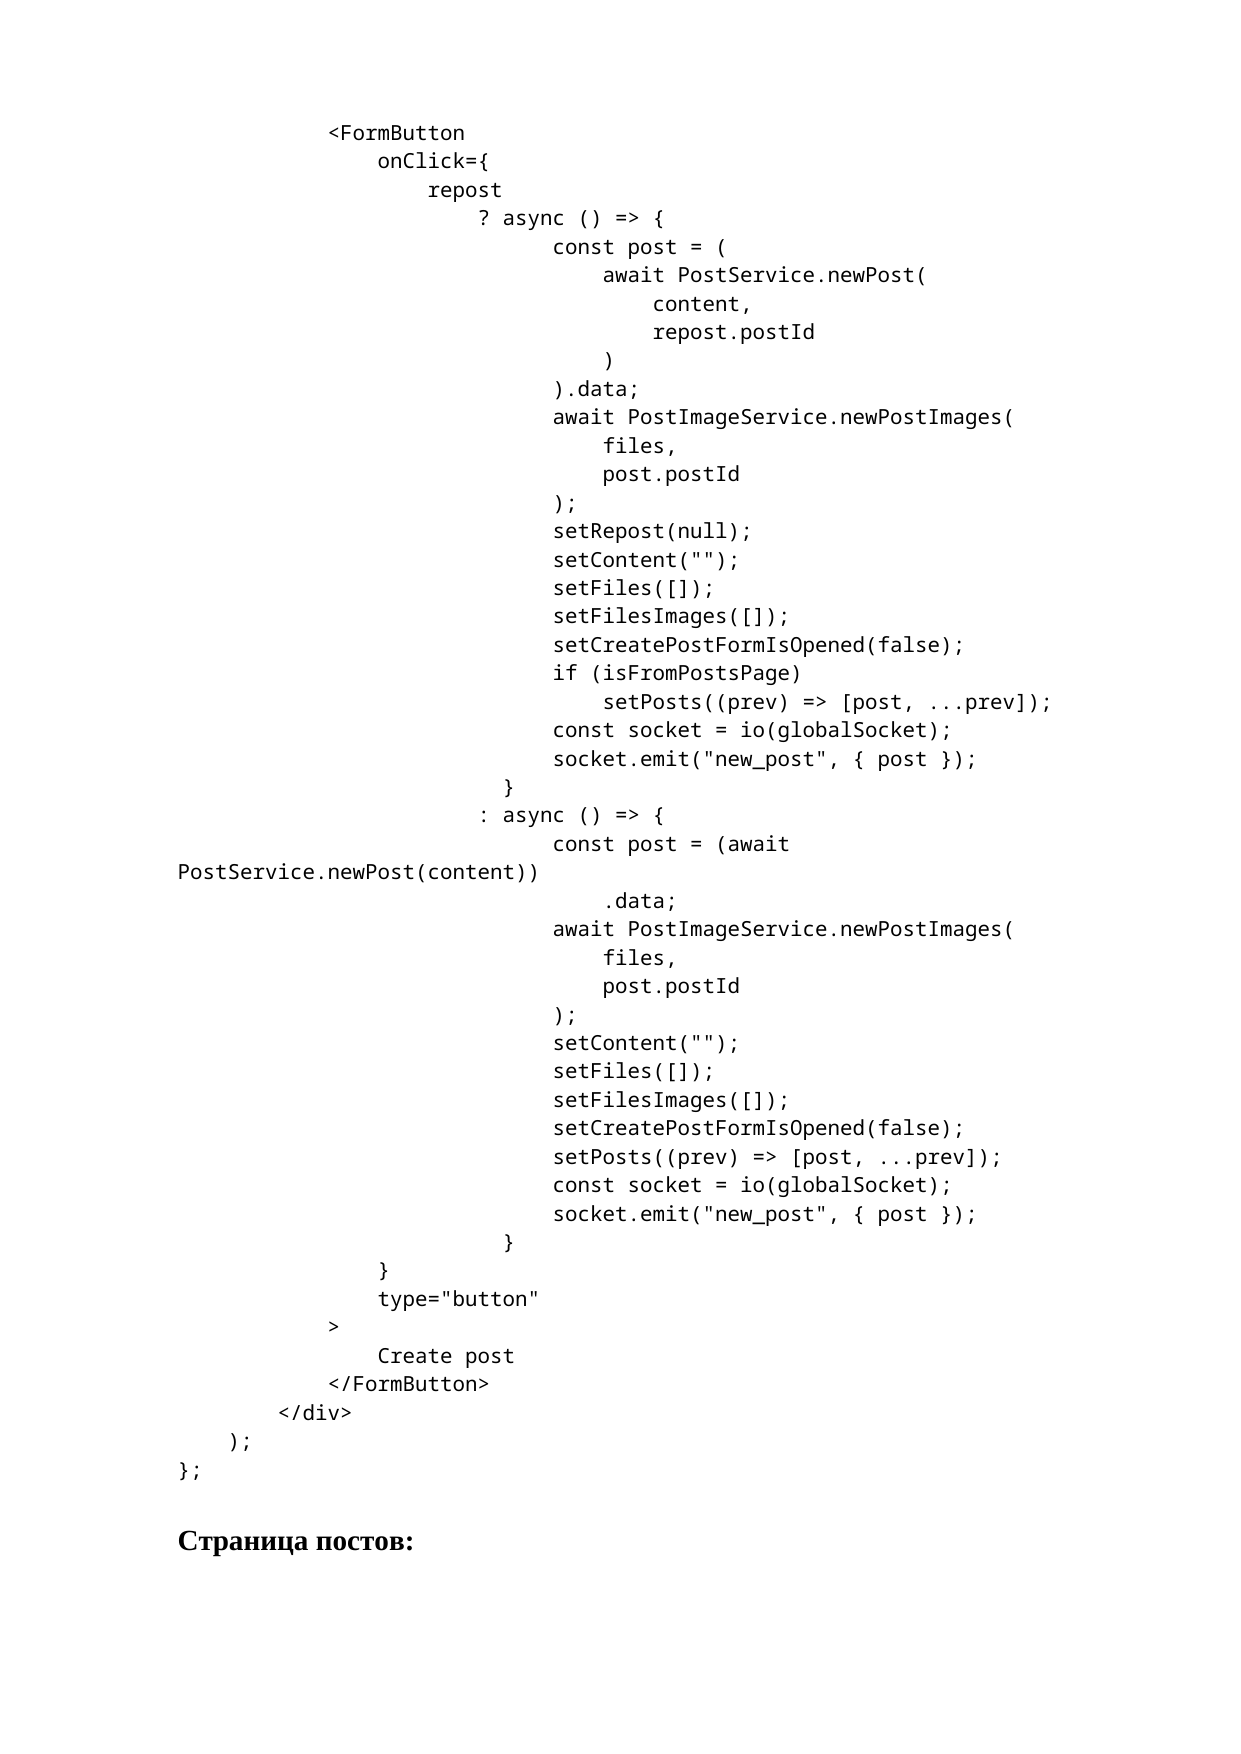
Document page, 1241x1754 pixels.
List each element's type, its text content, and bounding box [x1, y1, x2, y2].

text ) [177, 346, 1152, 374]
text ); [177, 1426, 1152, 1455]
text post.postId [177, 459, 1152, 488]
text } [177, 1256, 1152, 1284]
text setPosts((prev) => [post, ...prev]); [177, 687, 1152, 715]
text setFilesImages([]); [177, 1085, 1152, 1113]
text setFilesImages([]); [177, 602, 1152, 630]
text ).data; [177, 374, 1152, 402]
text setRepost(null); [177, 516, 1152, 545]
text <FormButton [177, 118, 1152, 147]
text setCreatePostFormIsOpened(false); [177, 1113, 1152, 1142]
text setFiles([]); [177, 573, 1152, 602]
text repost [177, 175, 1152, 203]
text files, [177, 943, 1152, 971]
text const socket = io(globalSocket); [177, 1170, 1152, 1199]
text const post = (await PostService.newPost(content)) [177, 829, 1152, 886]
text setPosts((prev) => [post, ...prev]); [177, 1142, 1152, 1170]
text type="button" [177, 1284, 1152, 1312]
text setFiles([]); [177, 1057, 1152, 1085]
text socket.emit("new_post", { post }); [177, 1199, 1152, 1227]
text repost.postId [177, 317, 1152, 346]
text : async () => { [177, 801, 1152, 829]
text await PostImageService.newPostImages( [177, 914, 1152, 943]
text } [177, 772, 1152, 801]
text await PostImageService.newPostImages( [177, 402, 1152, 431]
text files, [177, 431, 1152, 459]
text } [177, 1227, 1152, 1256]
text setCreatePostFormIsOpened(false); [177, 630, 1152, 658]
text ); [177, 488, 1152, 516]
text content, [177, 289, 1152, 317]
text setContent(""); [177, 1028, 1152, 1057]
text </div> [177, 1398, 1152, 1426]
text > [177, 1312, 1152, 1341]
text }; [177, 1455, 1152, 1483]
text if (isFromPostsPage) [177, 658, 1152, 687]
text onClick={ [177, 147, 1152, 175]
text Create post [177, 1341, 1152, 1369]
text ? async () => { [177, 203, 1152, 232]
text socket.emit("new_post", { post }); [177, 744, 1152, 772]
text const post = ( [177, 232, 1152, 260]
text await PostService.newPost( [177, 260, 1152, 289]
text const socket = io(globalSocket); [177, 715, 1152, 744]
text </FormButton> [177, 1369, 1152, 1398]
text post.postId [177, 971, 1152, 1000]
text ); [177, 1000, 1152, 1028]
text .data; [177, 886, 1152, 914]
text Страница постов: [177, 1523, 1152, 1556]
text setContent(""); [177, 545, 1152, 573]
